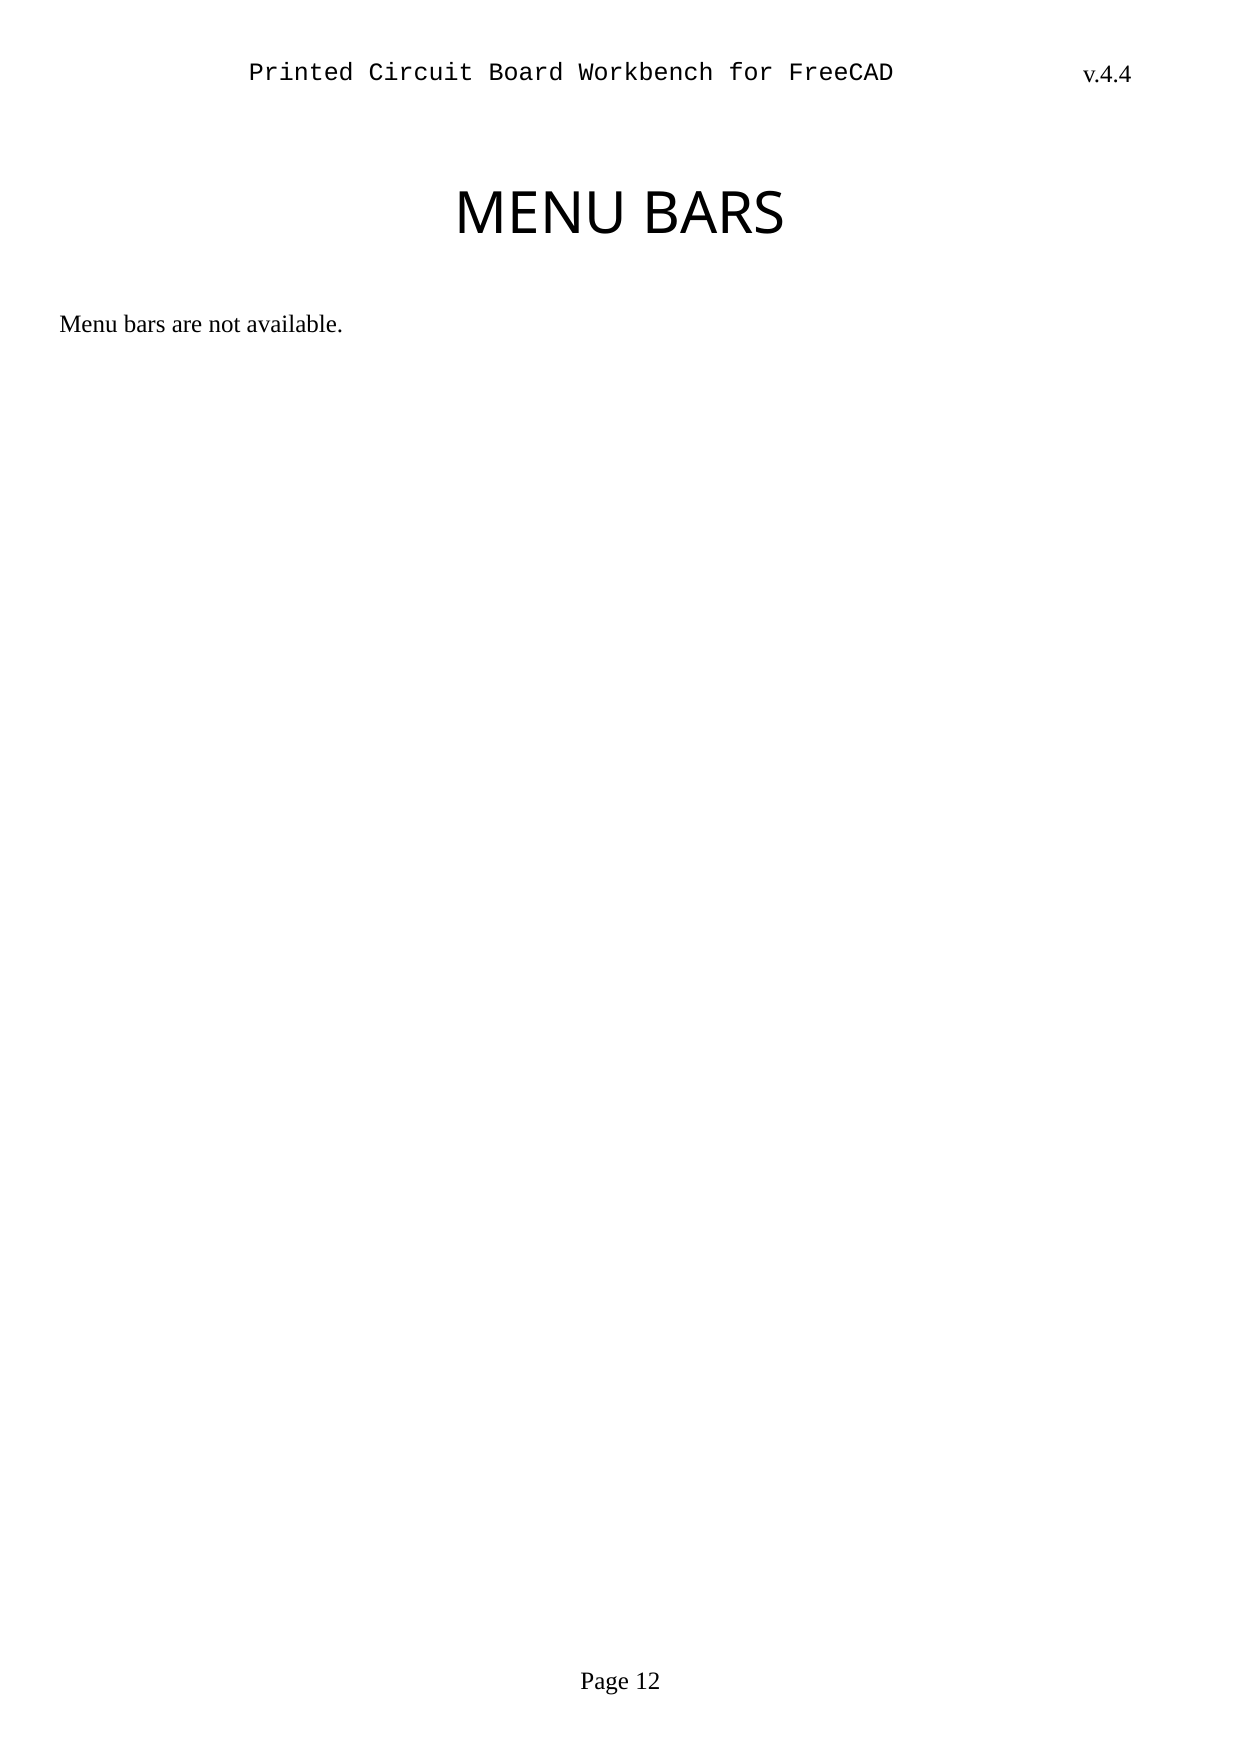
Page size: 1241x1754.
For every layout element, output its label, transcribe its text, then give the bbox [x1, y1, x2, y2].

subtitle Menu bars [59, 171, 1181, 250]
text Menu bars are not available. [59, 309, 1181, 338]
